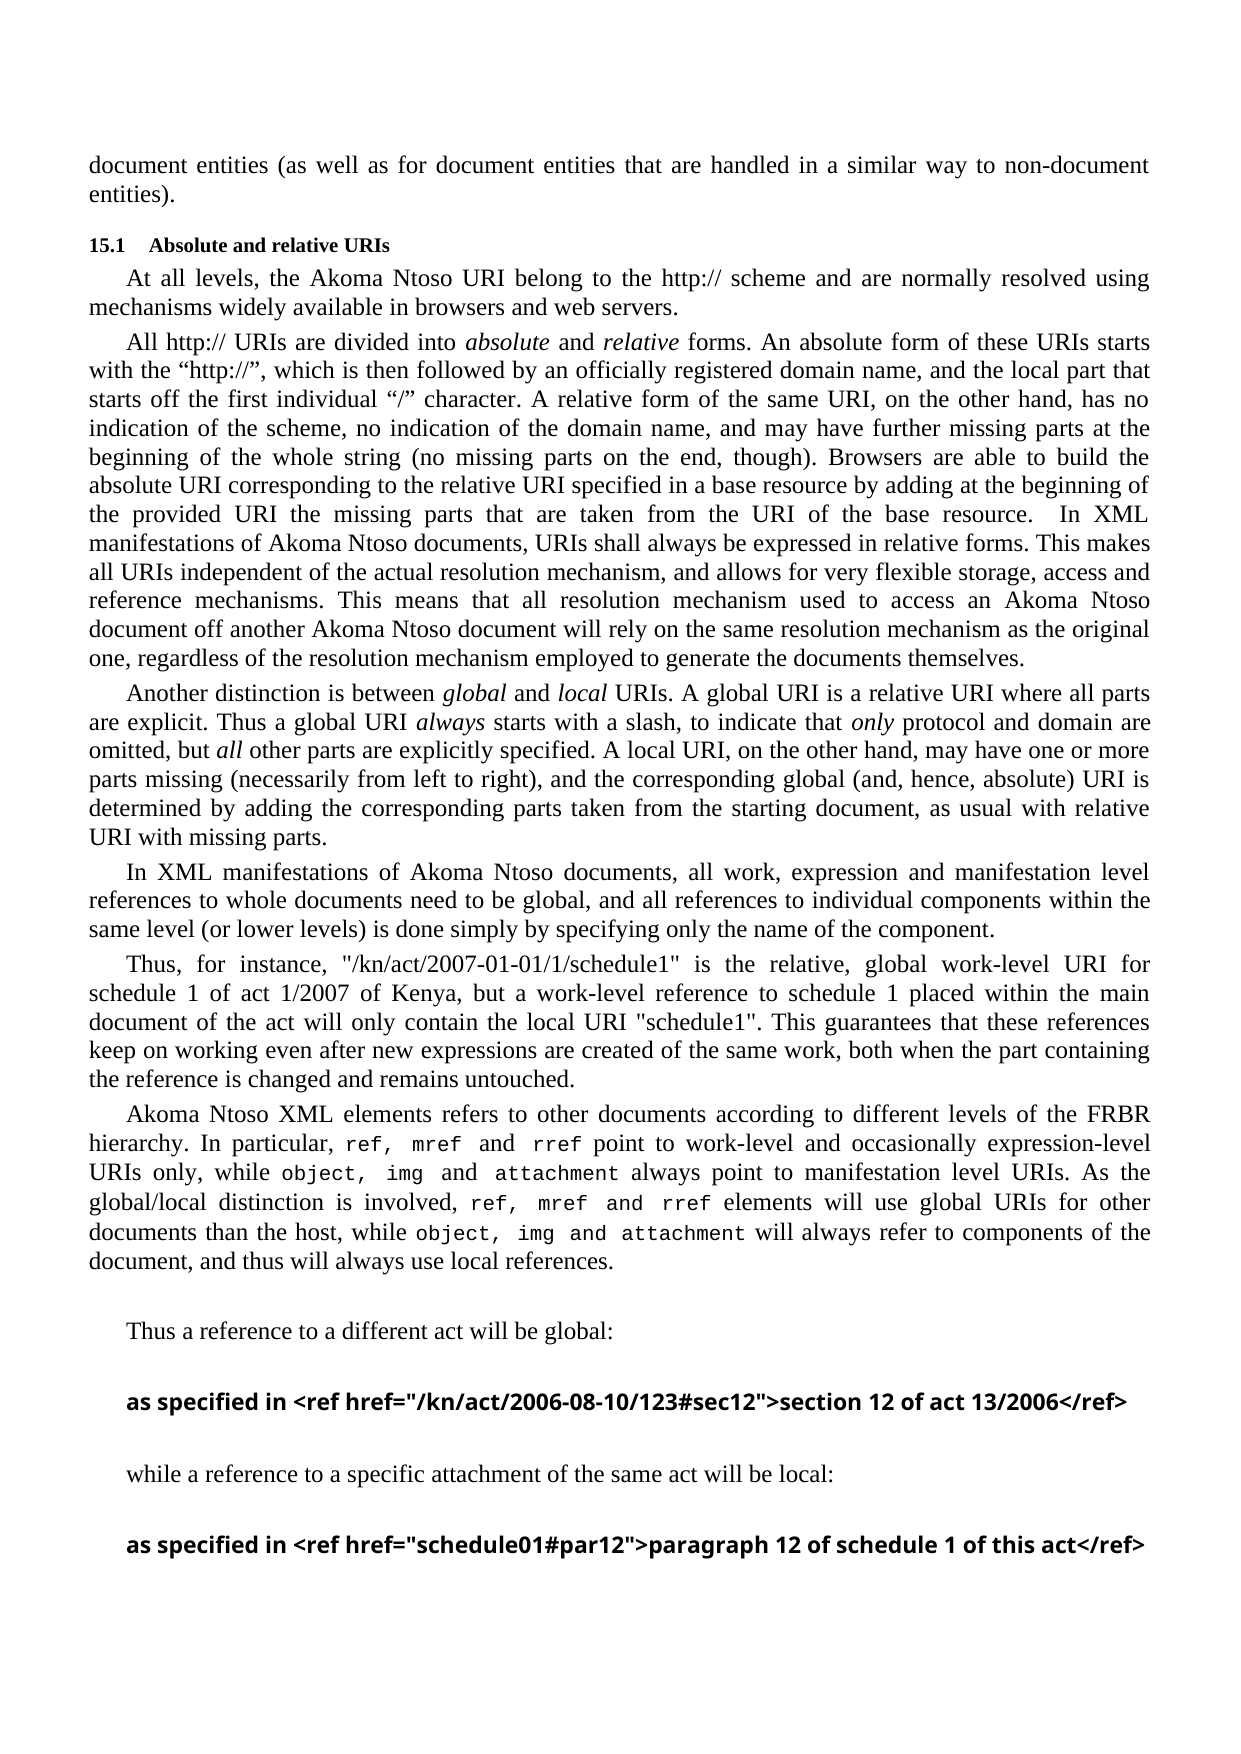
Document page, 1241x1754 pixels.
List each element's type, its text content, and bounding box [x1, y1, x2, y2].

text Akoma Ntoso XML elements refers to other documents according to different levels of the FRBR hierarchy. In particular, ref, mref and rref point to work-level and occasionally expression-level URIs only, while object, img and attachment always point to manifestation level URIs. As the global/local distinction is involved, ref, mref and rref elements will use global URIs for other documents than the host, while object, img and attachment will always refer to components of the document, and thus will always use local references. [89, 1099, 1151, 1275]
text Thus a reference to a different act will be global: [89, 1316, 1151, 1345]
text Thus, for instance, "/kn/act/2007-01-01/1/schedule1" is the relative, global work-level URI for schedule 1 of act 1/2007 of Kenya, but a work-level reference to schedule 1 placed within the main document of the act will only contain the local URI "schedule1". This guarantees that these references keep on working even after new expressions are created of the same work, both when the part containing the reference is changed and remains untouched. [89, 949, 1151, 1093]
text All http:// URIs are divided into absolute and relative forms. An absolute form of these URIs starts with the “http://”, which is then followed by an officially registered domain name, and the local part that starts off the first individual “/” character. A relative form of the same URI, on the other hand, has no indication of the scheme, no indication of the domain name, and may have further missing parts at the beginning of the whole string (no missing parts on the end, though). Browsers are able to build the absolute URI corresponding to the relative URI specified in a base resource by adding at the beginning of the provided URI the missing parts that are taken from the URI of the base resource. In XML manifestations of Akoma Ntoso documents, URIs shall always be expressed in relative forms. This makes all URIs independent of the actual resolution mechanism, and allows for very flexible storage, access and reference mechanisms. This means that all resolution mechanism used to access an Akoma Ntoso document off another Akoma Ntoso document will rely on the same resolution mechanism as the original one, regardless of the resolution mechanism employed to generate the documents themselves. [89, 327, 1151, 672]
text In XML manifestations of Akoma Ntoso documents, all work, expression and manifestation level references to whole documents need to be global, and all references to individual components within the same level (or lower levels) is done simply by specifying only the name of the component. [89, 857, 1151, 943]
text while a reference to a specific attachment of the same act will be local: [89, 1459, 1151, 1487]
text as specified in <ref href="schedule01#par12">paragraph 12 of schedule 1 of this act</ref> [89, 1529, 1151, 1560]
text Another distinction is between global and local URIs. A global URI is a relative URI where all parts are explicit. Thus a global URI always starts with a slash, to indicate that only protocol and domain are omitted, but all other parts are explicitly specified. A local URI, on the other hand, may have one or more parts missing (necessarily from left to right), and the corresponding global (and, hence, absolute) URI is determined by adding the corresponding parts taken from the starting document, as usual with relative URI with missing parts. [89, 678, 1151, 850]
subtitle Absolute and relative URIs [89, 232, 1151, 257]
text document entities (as well as for document entities that are handled in a similar way to non-document entities). [89, 150, 1151, 207]
text as specified in <ref href="/kn/act/2006-08-10/123#sec12">section 12 of act 13/2006</ref> [89, 1386, 1151, 1417]
text At all levels, the Akoma Ntoso URI belong to the http:// scheme and are normally resolved using mechanisms widely available in browsers and web servers. [89, 263, 1151, 320]
